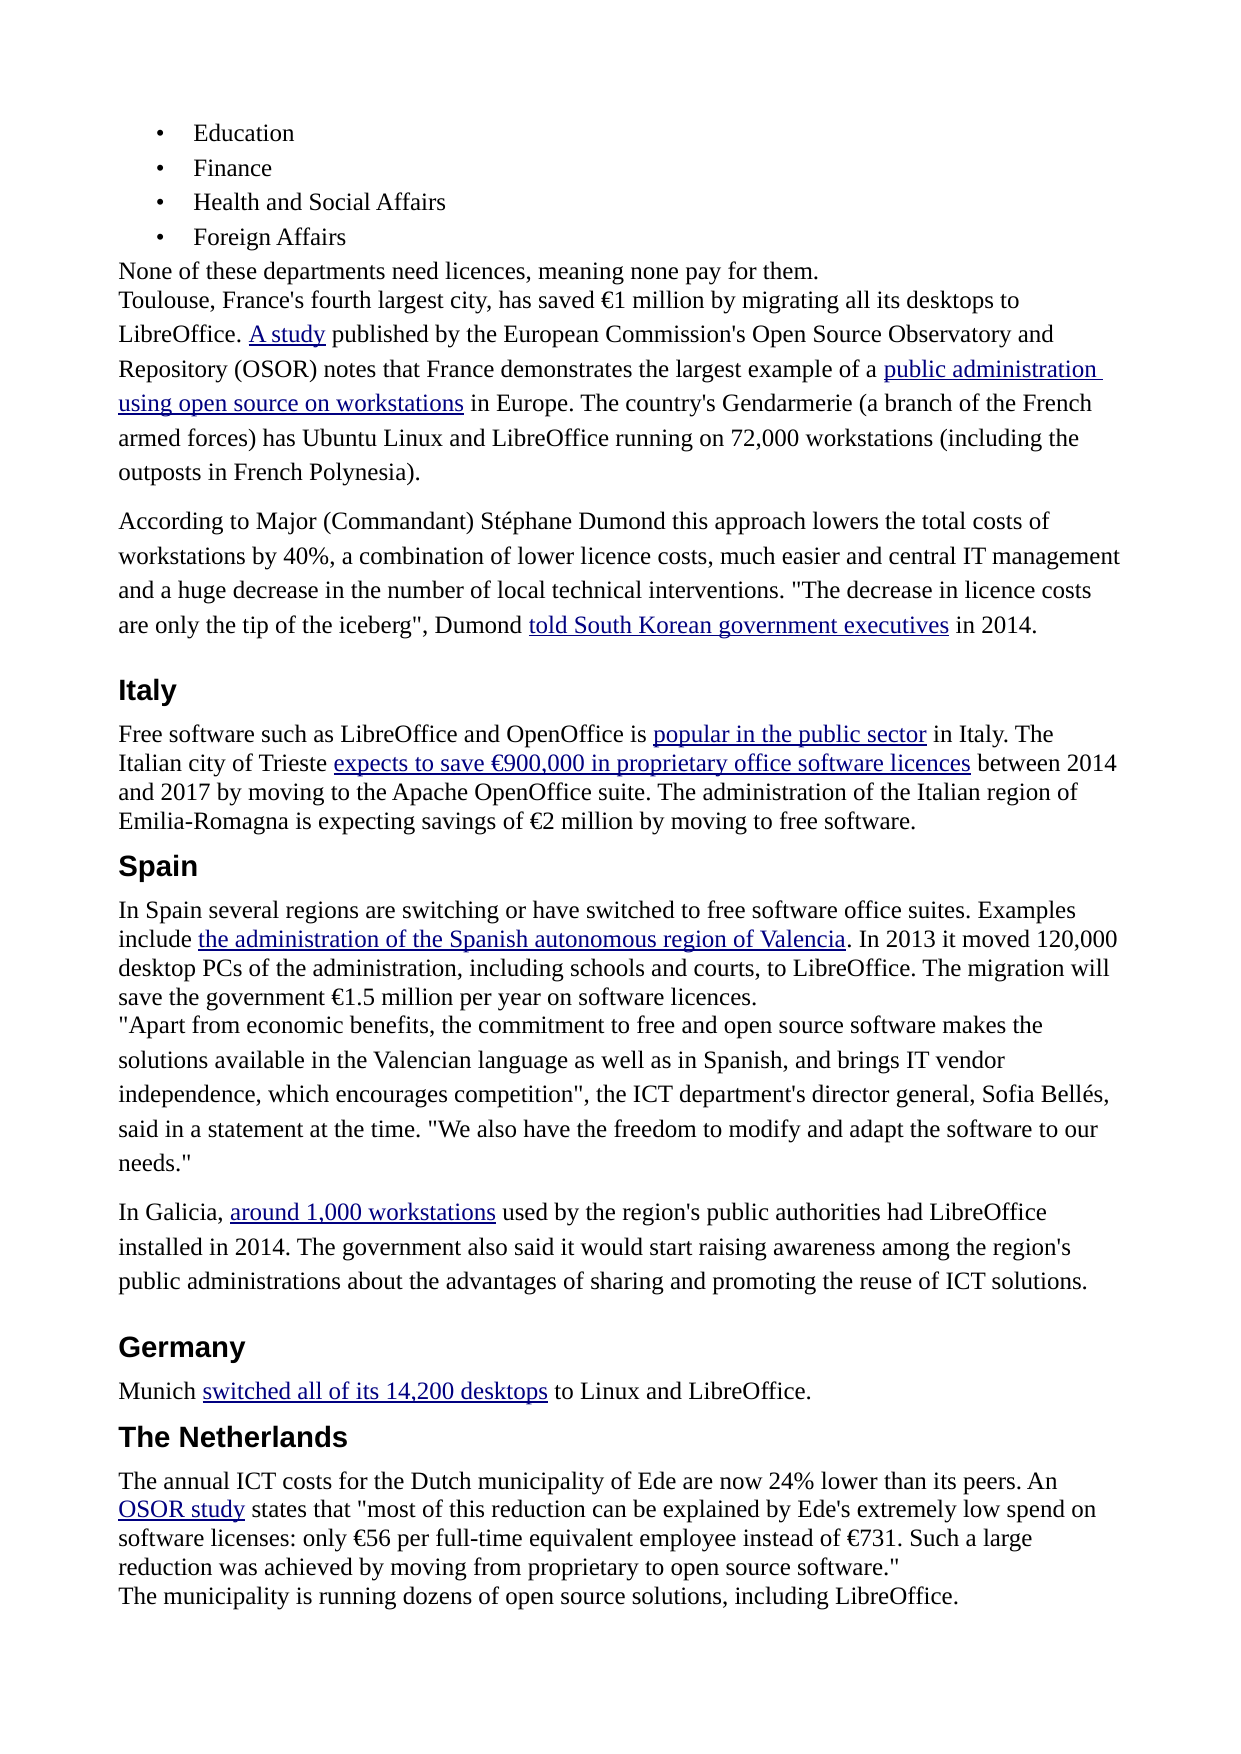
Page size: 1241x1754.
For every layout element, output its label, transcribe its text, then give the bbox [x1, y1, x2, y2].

list Foreign Affairs [156, 222, 1122, 250]
text In Galicia, around 1,000 workstations used by the region's public authorities had LibreOffice installed in 2014. The government also said it would start raising awareness among the region's public administrations about the advantages of sharing and promoting the reuse of ICT solutions. [118, 1197, 1122, 1295]
text Toulouse, France's fourth largest city, has saved €1 million by migrating all its desktops to LibreOffice. A study published by the European Commission's Open Source Observatory and Repository (OSOR) notes that France demonstrates the largest example of a public administration using open source on workstations in Europe. The country's Gendarmerie (a branch of the French armed forces) has Ubuntu Linux and LibreOffice running on 72,000 workstations (including the outposts in French Polynesia). [118, 285, 1122, 486]
subtitle Italy [118, 673, 1122, 707]
text Munich switched all of its 14,200 desktops to Linux and LibreOffice. [118, 1376, 1122, 1405]
text In Spain several regions are switching or have switched to free software office suites. Examples include the administration of the Spanish autonomous region of Valencia. In 2013 it moved 120,000 desktop PCs of the administration, including schools and courts, to LibreOffice. The migration will save the government €1.5 million per year on software licences. [118, 895, 1122, 1010]
list Health and Social Affairs [156, 187, 1122, 216]
subtitle Germany [118, 1330, 1122, 1364]
subtitle The Netherlands [118, 1419, 1122, 1453]
text None of these departments need licences, meaning none pay for them. [118, 256, 1122, 285]
text The annual ICT costs for the Dutch municipality of Ede are now 24% lower than its peers. An OSOR study states that "most of this reduction can be explained by Ede's extremely low spend on software licenses: only €56 per full-time equivalent employee instead of €731. Such a large reduction was achieved by moving from proprietary to open source software." [118, 1466, 1122, 1581]
text The municipality is running dozens of open source solutions, including LibreOffice. [118, 1581, 1122, 1609]
list Finance [156, 153, 1122, 181]
list Education [156, 118, 1122, 147]
subtitle Spain [118, 849, 1122, 883]
text "Apart from economic benefits, the commitment to free and open source software makes the solutions available in the Valencian language as well as in Spanish, and brings IT vendor independence, which encourages competition", the ICT department's director general, Sofia Bellés, said in a statement at the time. "We also have the freedom to modify and adapt the software to our needs." [118, 1010, 1122, 1177]
text According to Major (Commandant) Stéphane Dumond this approach lowers the total costs of workstations by 40%, a combination of lower licence costs, much easier and central IT management and a huge decrease in the number of local technical interventions. "The decrease in licence costs are only the tip of the iceberg", Dumond told South Korean government executives in 2014. [118, 506, 1122, 638]
text Free software such as LibreOffice and OpenOffice is popular in the public sector in Italy. The Italian city of Trieste expects to save €900,000 in proprietary office software licences between 2014 and 2017 by moving to the Apache OpenOffice suite. The administration of the Italian region of Emilia-Romagna is expecting savings of €2 million by moving to free software. [118, 719, 1122, 834]
